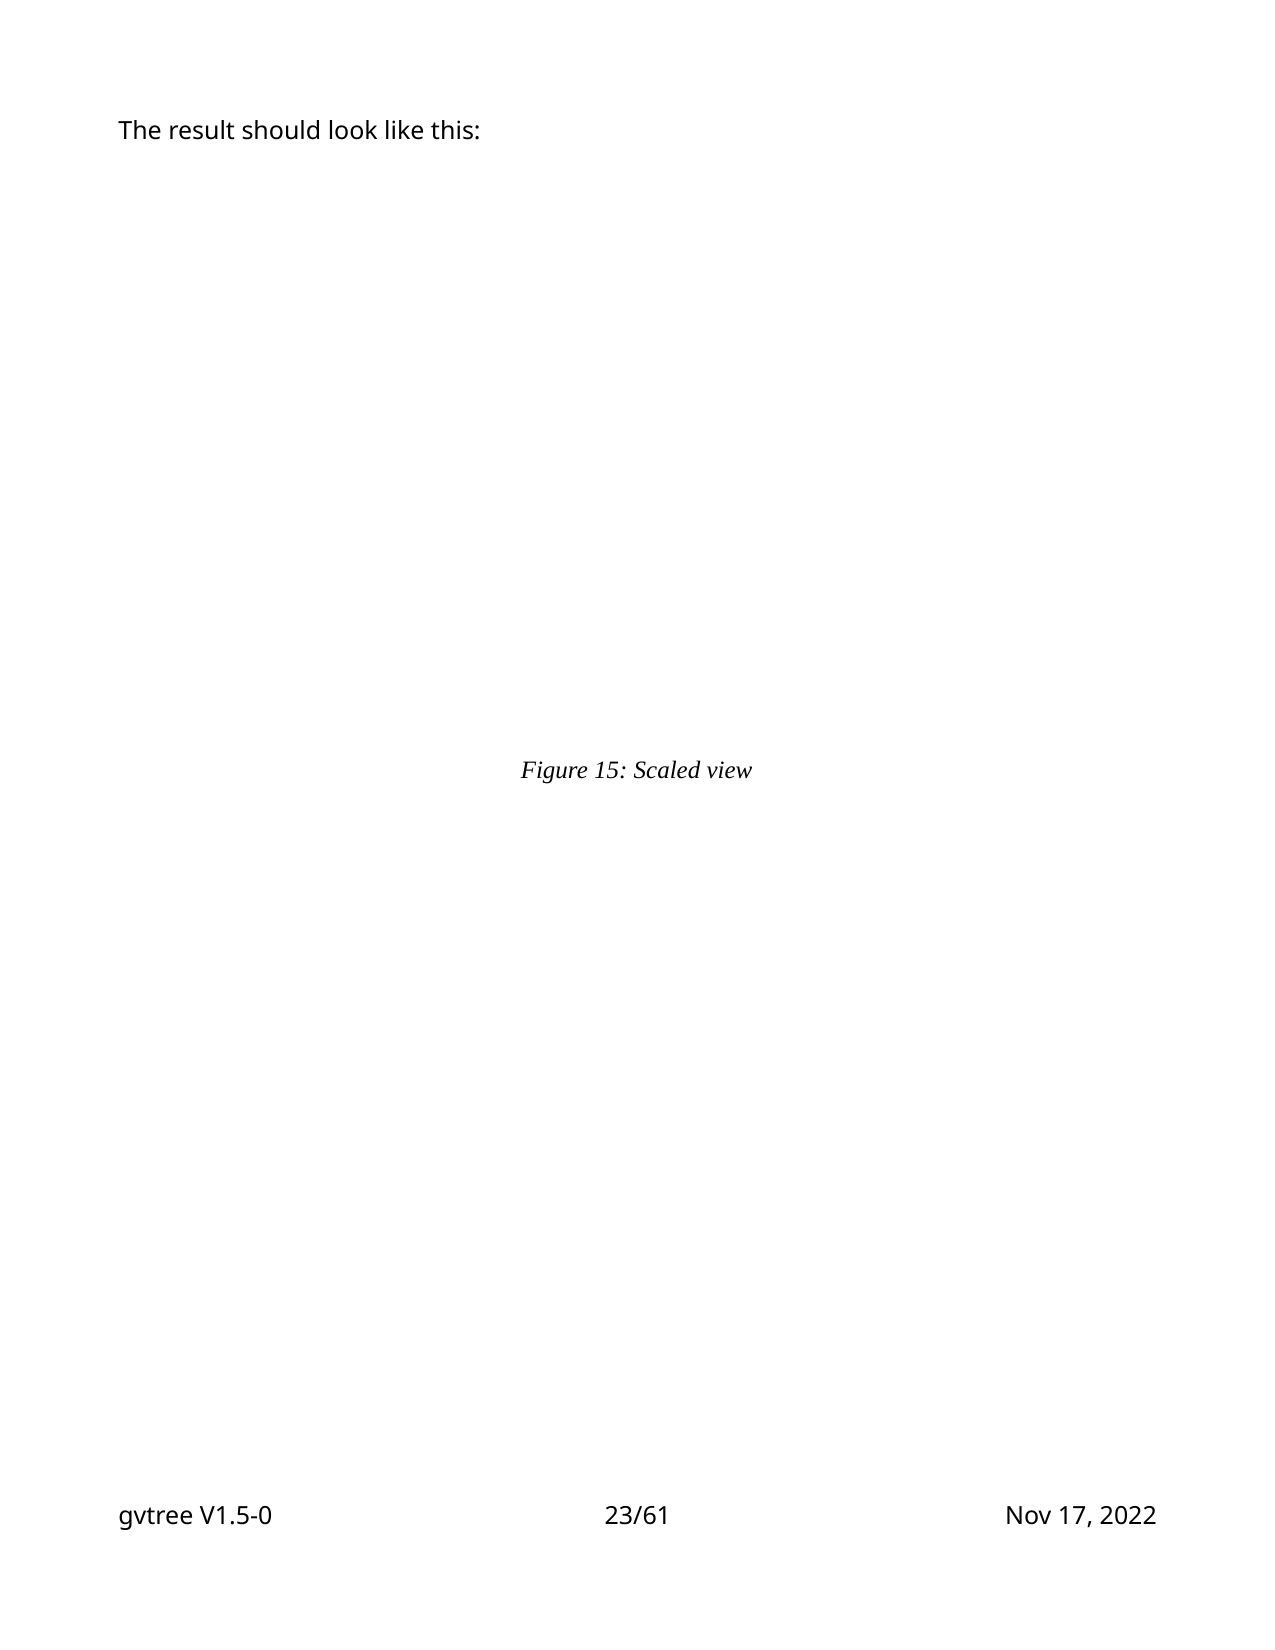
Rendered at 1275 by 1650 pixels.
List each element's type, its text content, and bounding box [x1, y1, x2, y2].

text Figure 15: Scaled view [240, 172, 1035, 783]
text The result should look like this: [118, 118, 1157, 144]
